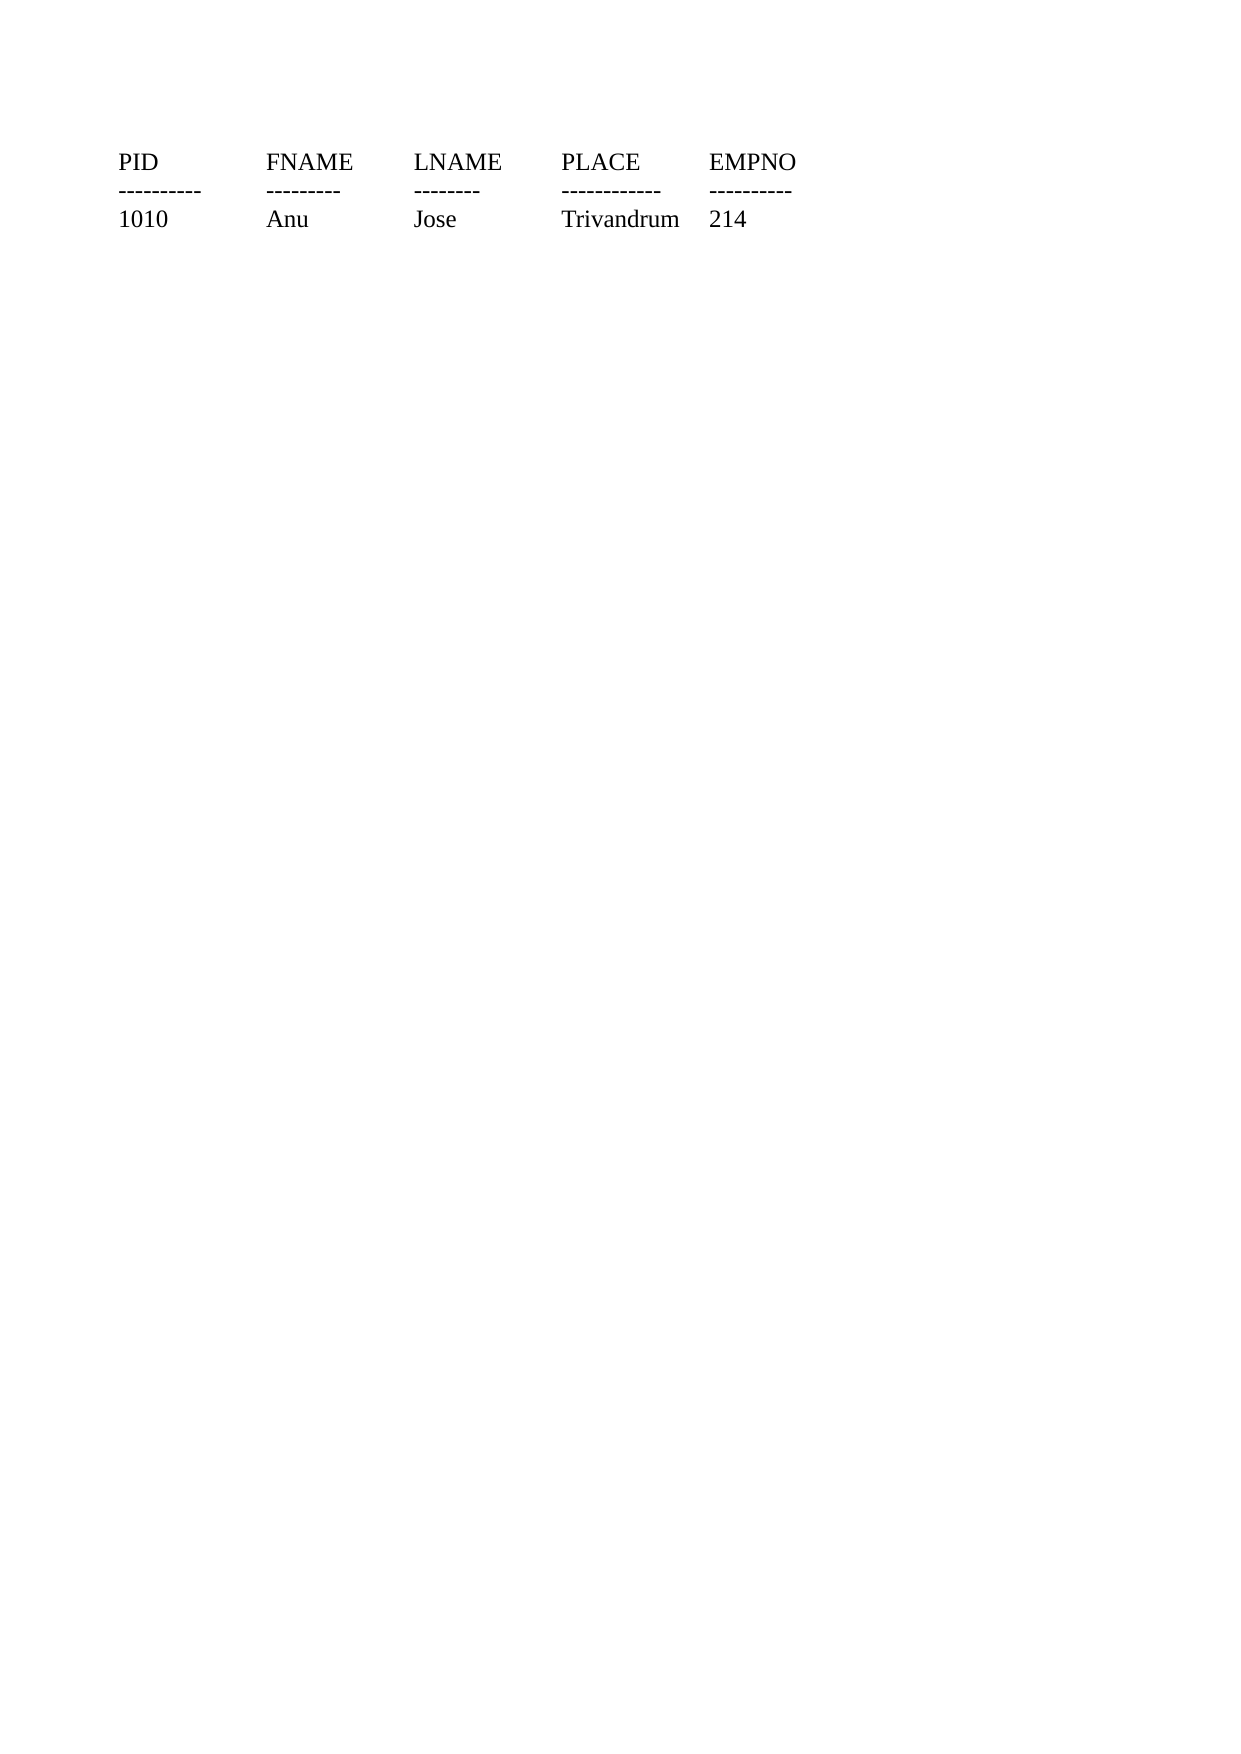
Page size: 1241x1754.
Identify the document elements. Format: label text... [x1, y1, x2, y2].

text 1010 Anu Jose Trivandrum 214 [118, 204, 1122, 233]
text PID FNAME LNAME PLACE EMPNO [118, 147, 1122, 176]
text ---------- --------- -------- ------------ ---------- [118, 176, 1122, 204]
